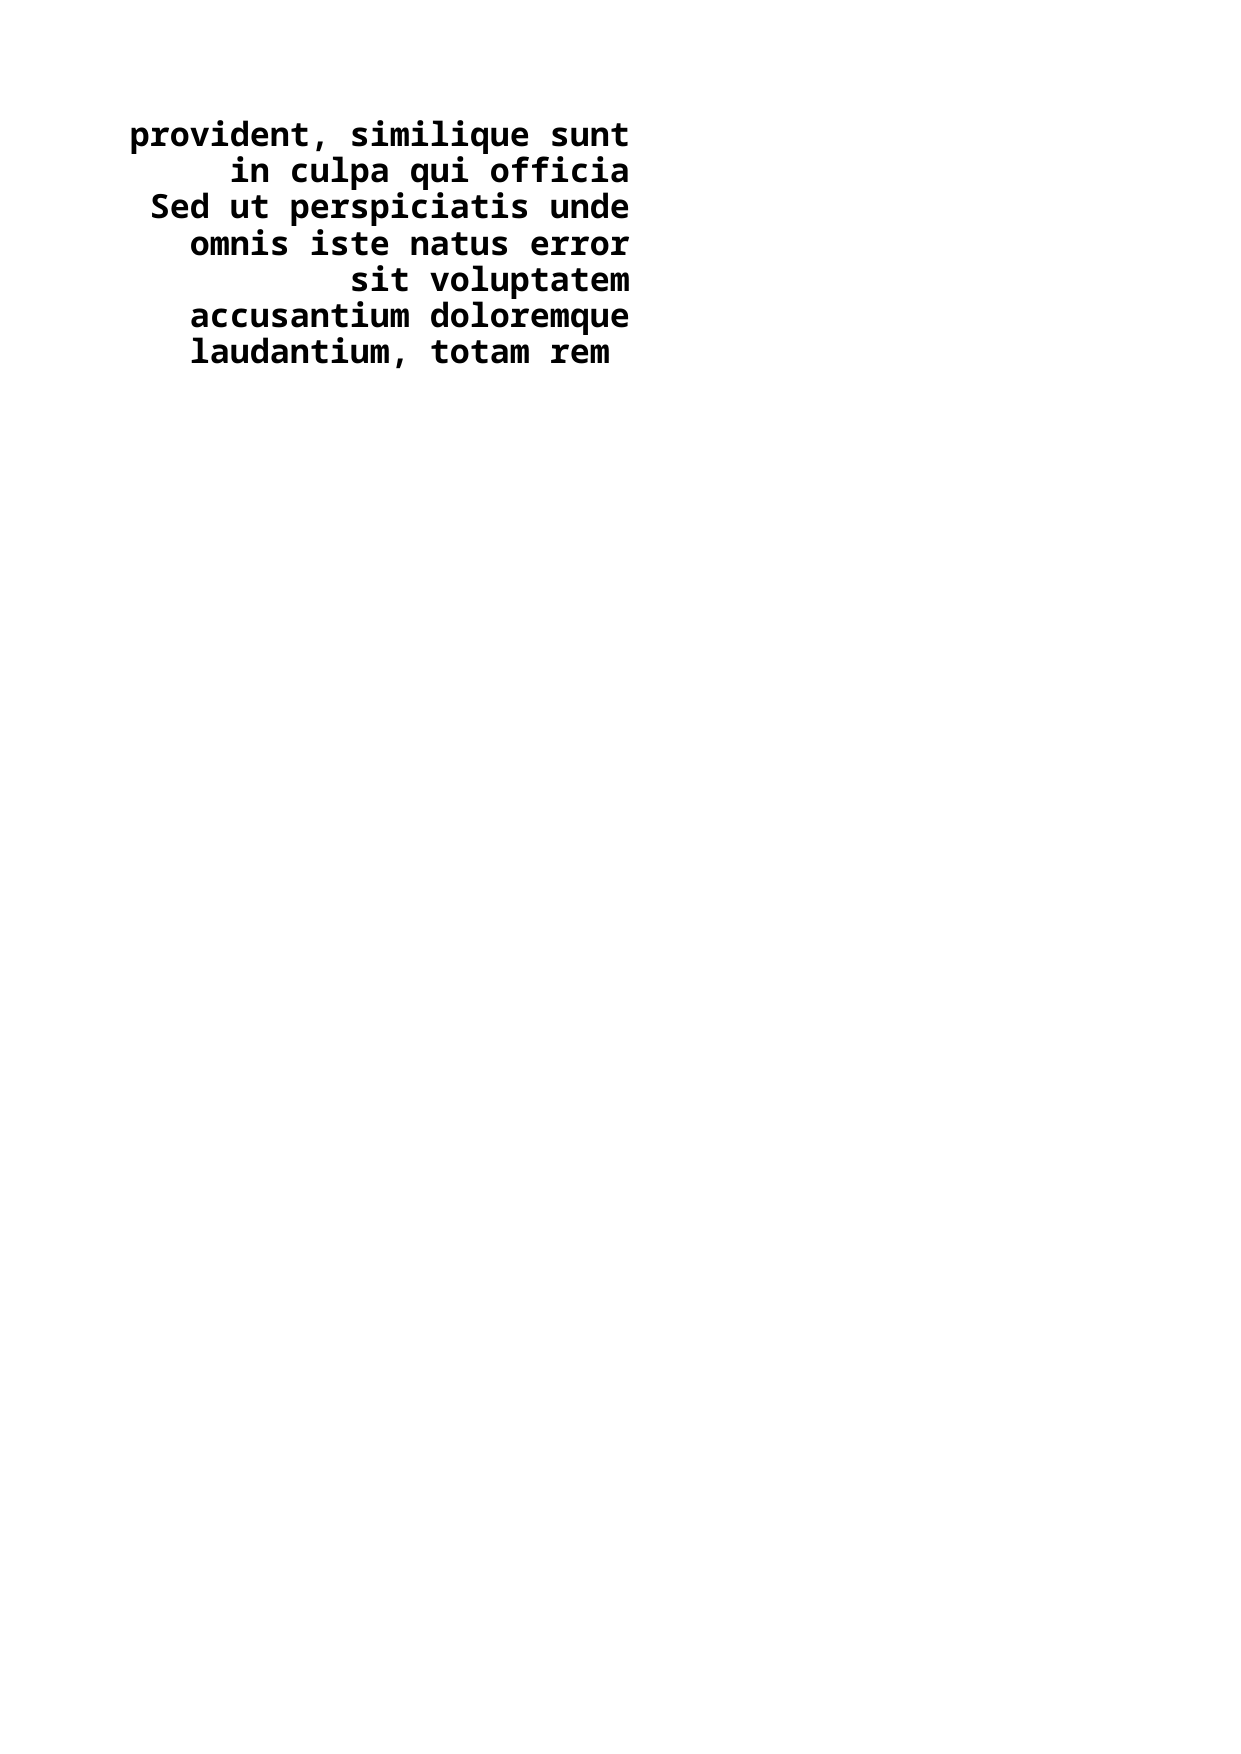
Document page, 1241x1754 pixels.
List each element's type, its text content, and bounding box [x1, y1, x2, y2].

text provident, similique sunt in culpa qui officia [118, 118, 629, 190]
text Sed ut perspiciatis unde omnis iste natus error sit voluptatem accusantium doloremque laudantium, totam rem [118, 190, 629, 370]
